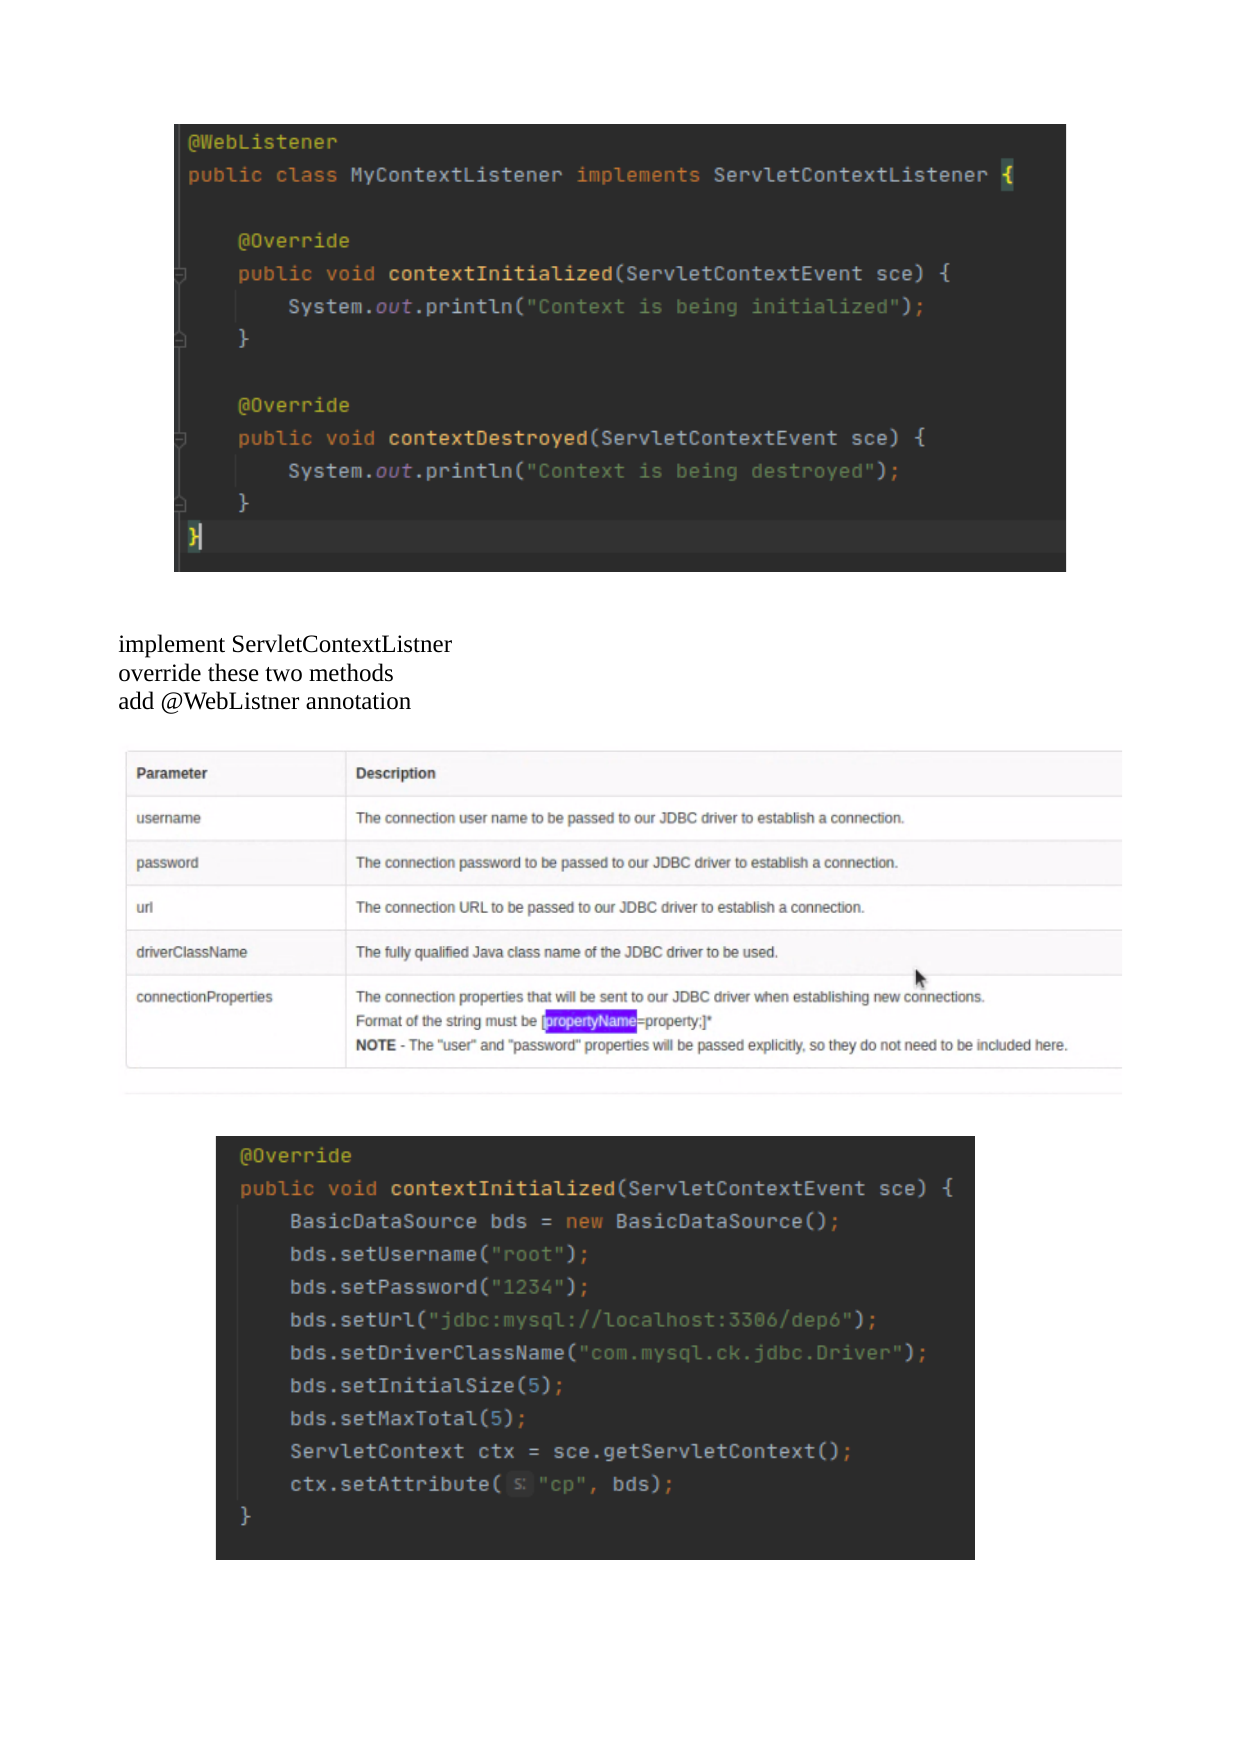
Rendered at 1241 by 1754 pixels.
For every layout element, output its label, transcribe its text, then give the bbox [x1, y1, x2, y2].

picture [215, 1136, 975, 1560]
picture [118, 743, 1123, 1097]
picture [174, 124, 1067, 572]
text override these two methods [118, 658, 1122, 686]
text add @WebListner annotation [118, 686, 1122, 715]
text implement ServletContextListner [118, 629, 1122, 658]
